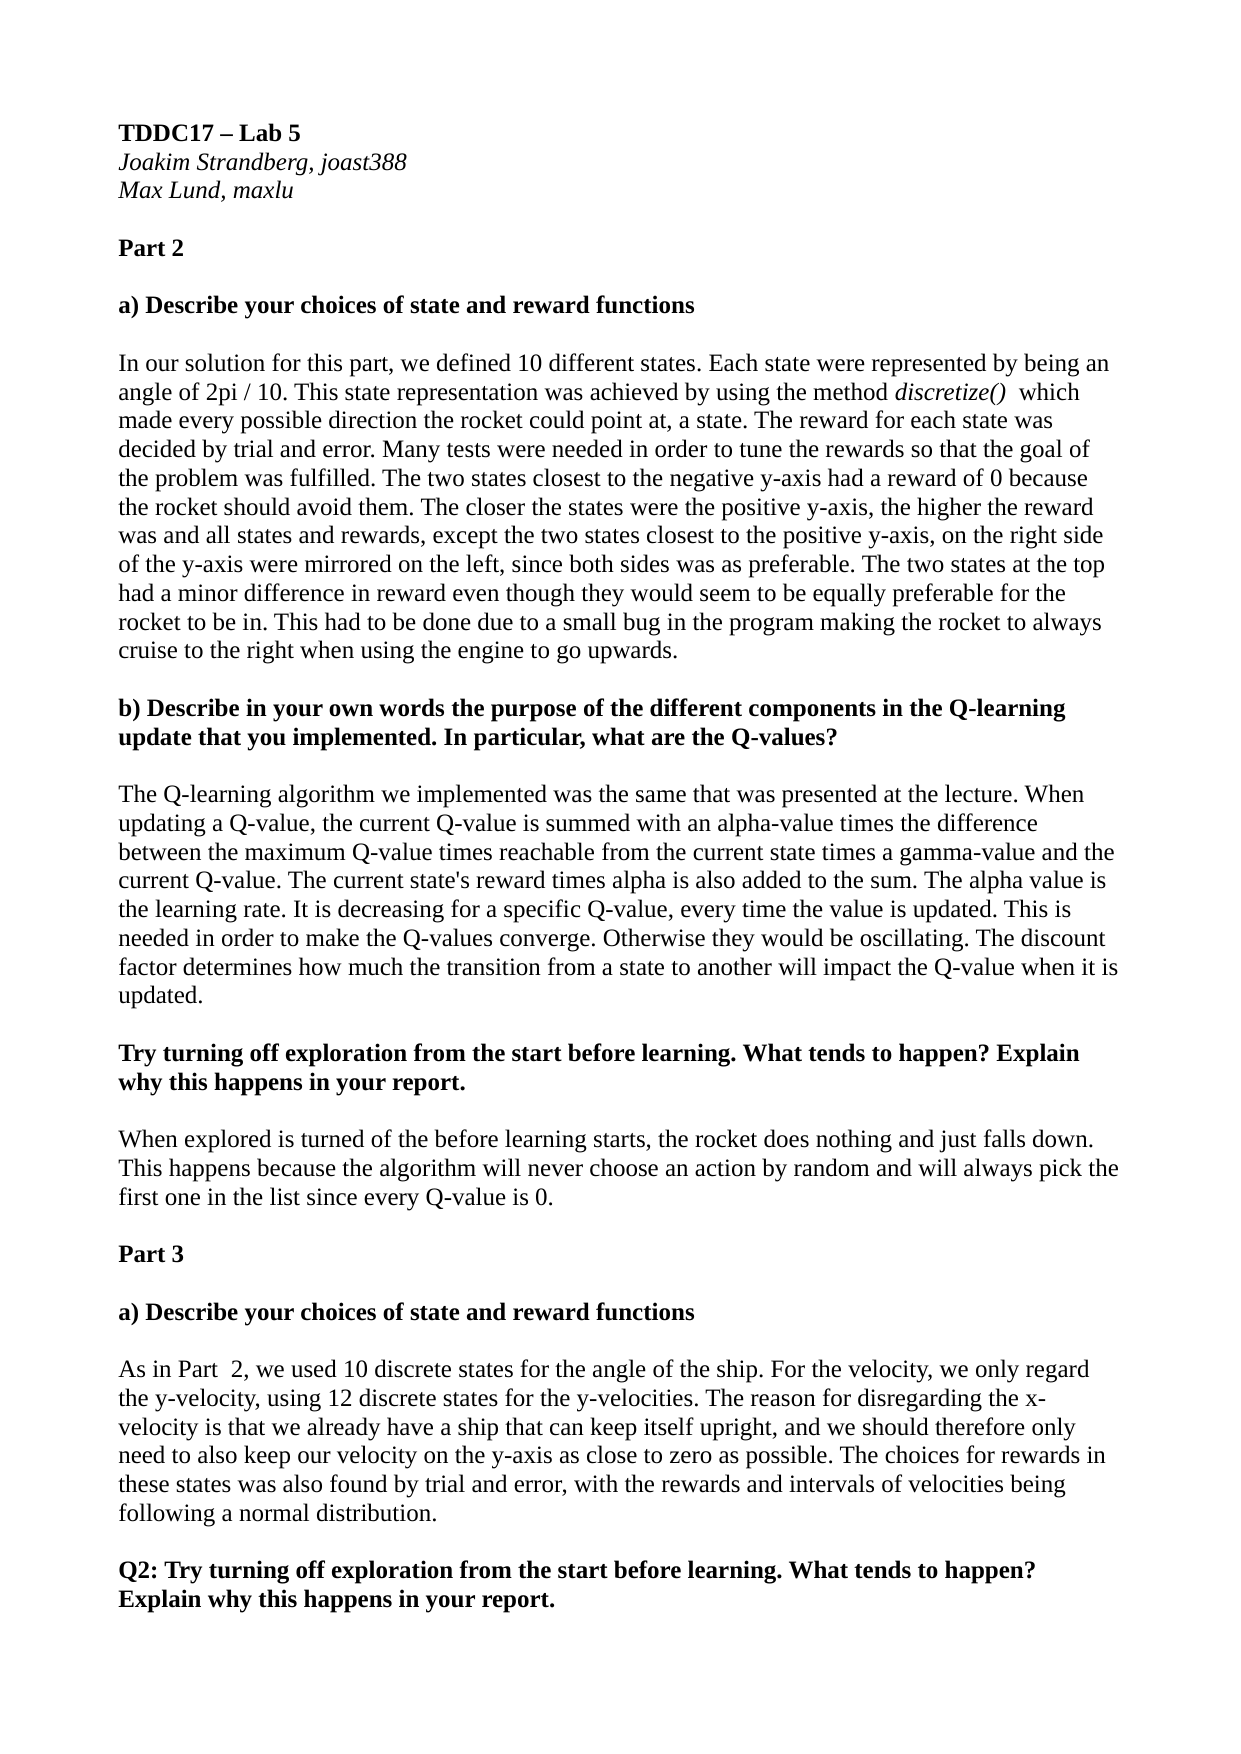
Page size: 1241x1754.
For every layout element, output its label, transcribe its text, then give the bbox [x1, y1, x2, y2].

text As in Part 2, we used 10 discrete states for the angle of the ship. For the velocity, we only regard the y-velocity, using 12 discrete states for the y-velocities. The reason for disregarding the x-velocity is that we already have a ship that can keep itself upright, and we should therefore only need to also keep our velocity on the y-axis as close to zero as possible. The choices for rewards in these states was also found by trial and error, with the rewards and intervals of velocities being following a normal distribution. [118, 1354, 1122, 1527]
text Q2: Try turning off exploration from the start before learning. What tends to happen? Explain why this happens in your report. [118, 1556, 1122, 1613]
text When explored is turned of the before learning starts, the rocket does nothing and just falls down. This happens because the algorithm will never choose an action by random and will always pick the first one in the list since every Q-value is 0. [118, 1124, 1122, 1211]
text a) Describe your choices of state and reward functions [118, 1297, 1122, 1326]
text Max Lund, maxlu [118, 176, 1122, 204]
text Try turning off exploration from the start before learning. What tends to happen? Explain why this happens in your report. [118, 1038, 1122, 1096]
text Part 2 [118, 233, 1122, 262]
text Part 3 [118, 1239, 1122, 1268]
text b) Describe in your own words the purpose of the different components in the Q-learning update that you implemented. In particular, what are the Q-values? [118, 693, 1122, 751]
text TDDC17 – Lab 5 [118, 118, 1122, 147]
text In our solution for this part, we defined 10 different states. Each state were represented by being an angle of 2pi / 10. This state representation was achieved by using the method discretize() which made every possible direction the rocket could point at, a state. The reward for each state was decided by trial and error. Many tests were needed in order to tune the rewards so that the goal of the problem was fulfilled. The two states closest to the negative y-axis had a reward of 0 because the rocket should avoid them. The closer the states were the positive y-axis, the higher the reward was and all states and rewards, except the two states closest to the positive y-axis, on the right side of the y-axis were mirrored on the left, since both sides was as preferable. The two states at the top had a minor difference in reward even though they would seem to be equally preferable for the rocket to be in. This had to be done due to a small bug in the program making the rocket to always cruise to the right when using the engine to go upwards. [118, 348, 1122, 664]
text a) Describe your choices of state and reward functions [118, 291, 1122, 319]
text The Q-learning algorithm we implemented was the same that was presented at the lecture. When updating a Q-value, the current Q-value is summed with an alpha-value times the difference between the maximum Q-value times reachable from the current state times a gamma-value and the current Q-value. The current state's reward times alpha is also added to the sum. The alpha value is the learning rate. It is decreasing for a specific Q-value, every time the value is updated. This is needed in order to make the Q-values converge. Otherwise they would be oscillating. The discount factor determines how much the transition from a state to another will impact the Q-value when it is updated. [118, 779, 1122, 1009]
text Joakim Strandberg, joast388 [118, 147, 1122, 176]
